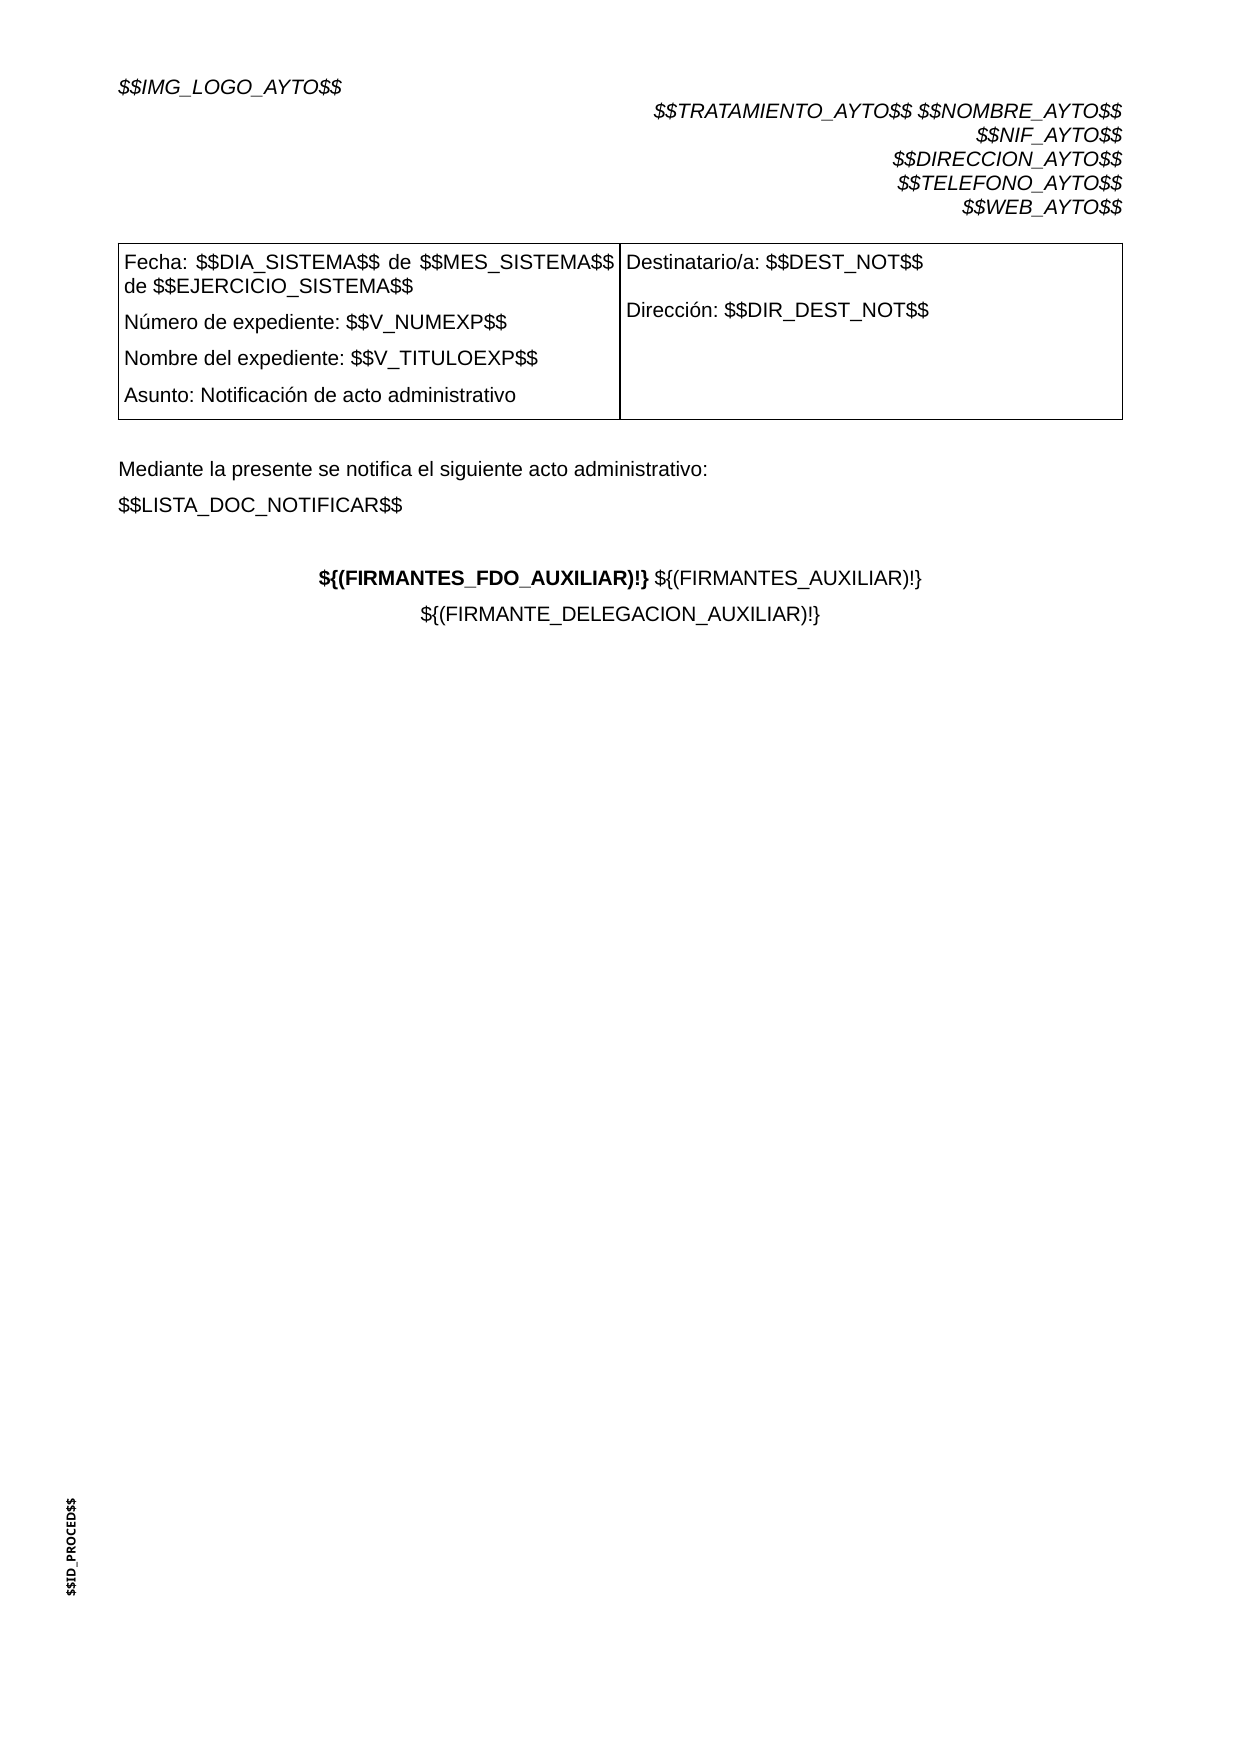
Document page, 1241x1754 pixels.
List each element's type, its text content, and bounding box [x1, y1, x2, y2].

text $$LISTA_DOC_NOTIFICAR$$ [118, 493, 1122, 517]
text [#if FIRMANTES!?length > 1] [#assign FIRMANTES_FDO_AUXILIAR="Fdo:"] [#assign FIRMANTES_AUXILIAR=FIRMANTES] [#if FIRMANTE_DELEGACION!?length > 1] [#assign FIRMANTE_DELEGACION_AUXILIAR=FIRMANTE_DELEGACION] [/#if] [/#if]${(FIRMANTES_FDO_AUXILIAR)!} ${(FIRMANTES_AUXILIAR)!} [118, 566, 1122, 590]
text ${(FIRMANTE_DELEGACION_AUXILIAR)!} [118, 602, 1122, 626]
table_header Fecha: $$DIA_SISTEMA$$ de $$MES_SISTEMA$$ de $$EJERCICIO_SISTEMA$$ Número de expediente: $$V_NUMEXP$$ Nombre del expediente: $$V_TITULOEXP$$ Asunto: Notificación de acto administrativo [119, 244, 619, 419]
table_header Destinatario/a: $$DEST_NOT$$ Dirección: $$DIR_DEST_NOT$$ [621, 244, 1122, 419]
text Mediante la presente se notifica el siguiente acto administrativo: [118, 457, 1122, 481]
